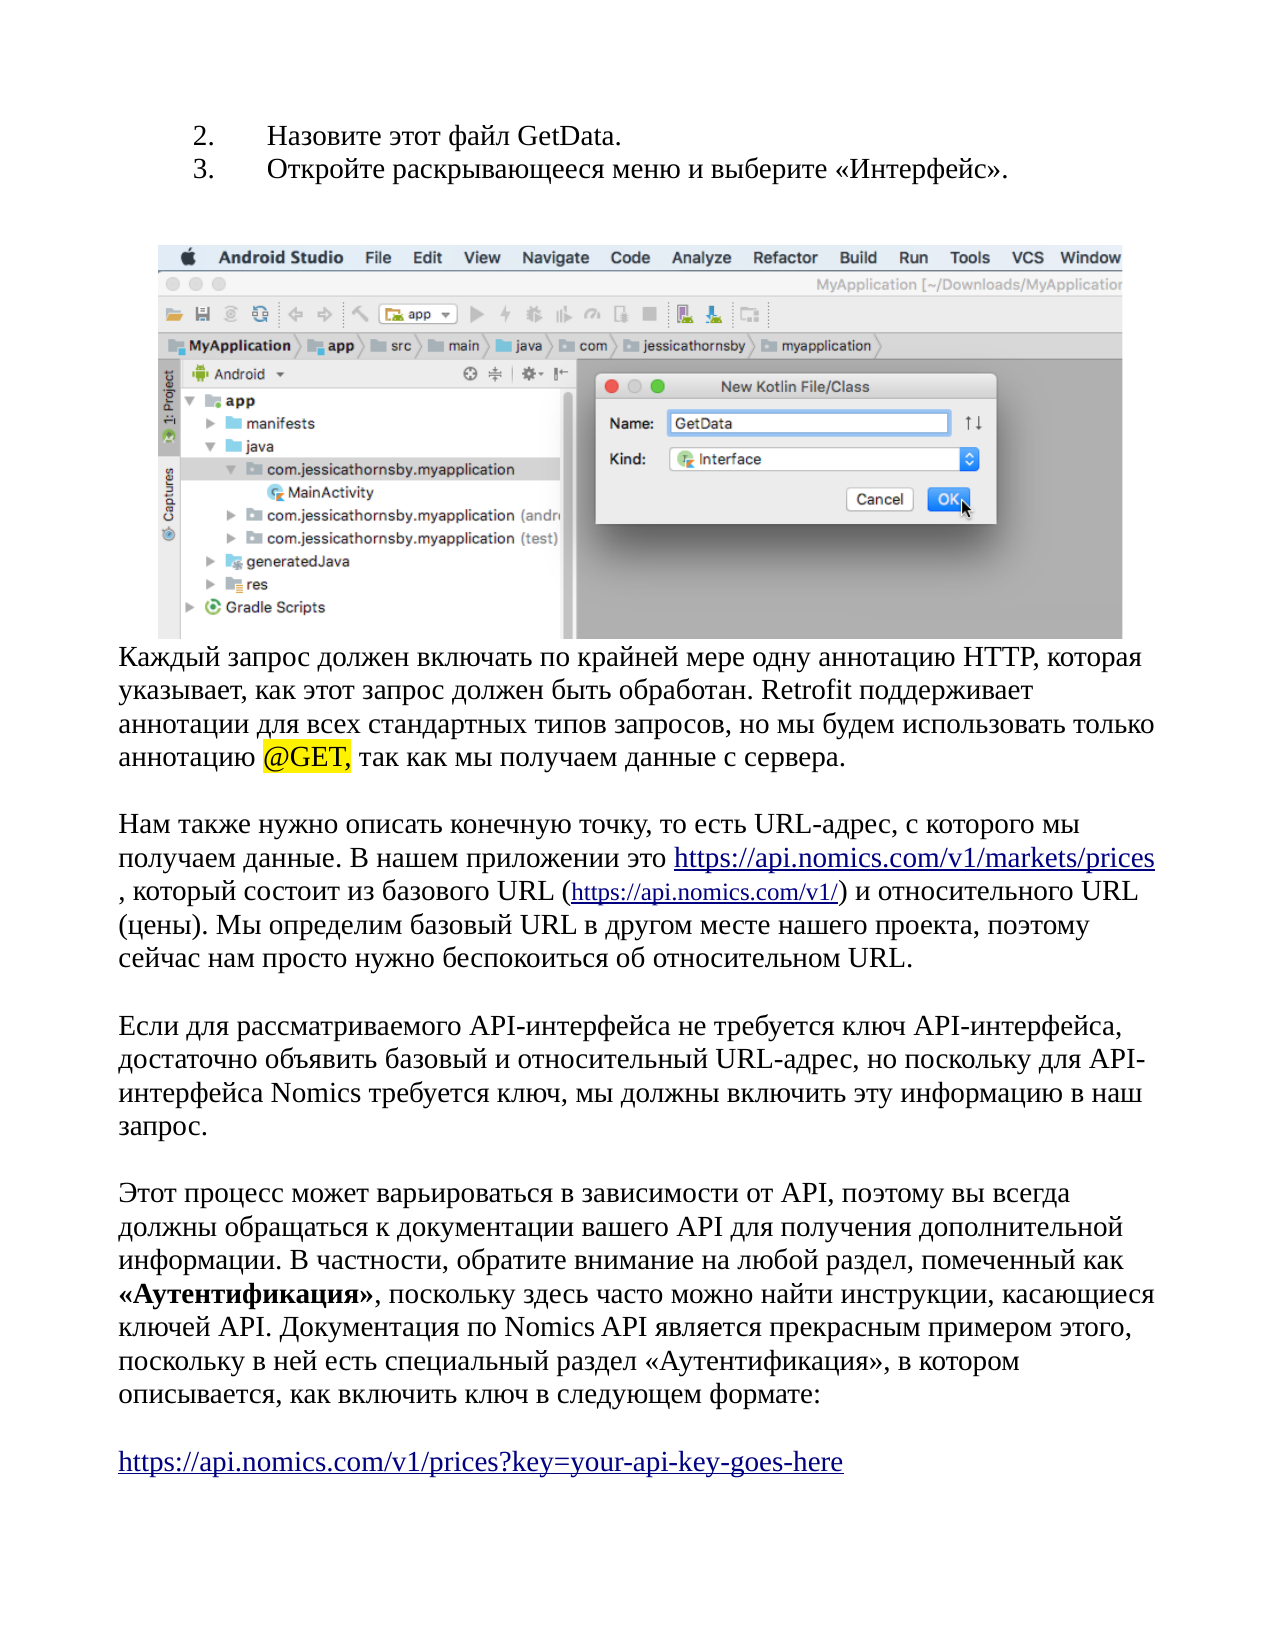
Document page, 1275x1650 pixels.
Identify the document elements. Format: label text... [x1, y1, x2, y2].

list Назовите этот файл GetData. [193, 118, 1157, 152]
picture [158, 245, 1123, 639]
text , который состоит из базового URL (https://api.nomics.com/v1/) и относительного URL (цены). Мы определим базовый URL в другом месте нашего проекта, поэтому сейчас нам просто нужно беспокоиться об относительном URL. [118, 873, 1157, 974]
text Нам также нужно описать конечную точку, то есть URL-адрес, с которого мы получаем данные. В нашем приложении это https://api.nomics.com/v1/markets/prices [118, 806, 1157, 873]
text https://api.nomics.com/v1/prices?key=your-api-key-goes-here [118, 1444, 1157, 1477]
text Этот процесс может варьироваться в зависимости от API, поэтому вы всегда должны обращаться к документации вашего API для получения дополнительной информации. В частности, обратите внимание на любой раздел, помеченный как «Аутентификация», поскольку здесь часто можно найти инструкции, касающиеся ключей API. Документация по Nomics API является прекрасным примером этого, поскольку в ней есть специальный раздел «Аутентификация», в котором описывается, как включить ключ в следующем формате: [118, 1175, 1157, 1410]
text Каждый запрос должен включать по крайней мере одну аннотацию HTTP, которая указывает, как этот запрос должен быть обработан. Retrofit поддерживает аннотации для всех стандартных типов запросов, но мы будем использовать только аннотацию @GET, так как мы получаем данные с сервера. [118, 219, 1157, 773]
list Откройте раскрывающееся меню и выберите «Интерфейс». [193, 152, 1157, 185]
text Если для рассматриваемого API-интерфейса не требуется ключ API-интерфейса, достаточно объявить базовый и относительный URL-адрес, но поскольку для API-интерфейса Nomics требуется ключ, мы должны включить эту информацию в наш запрос. [118, 1008, 1157, 1142]
